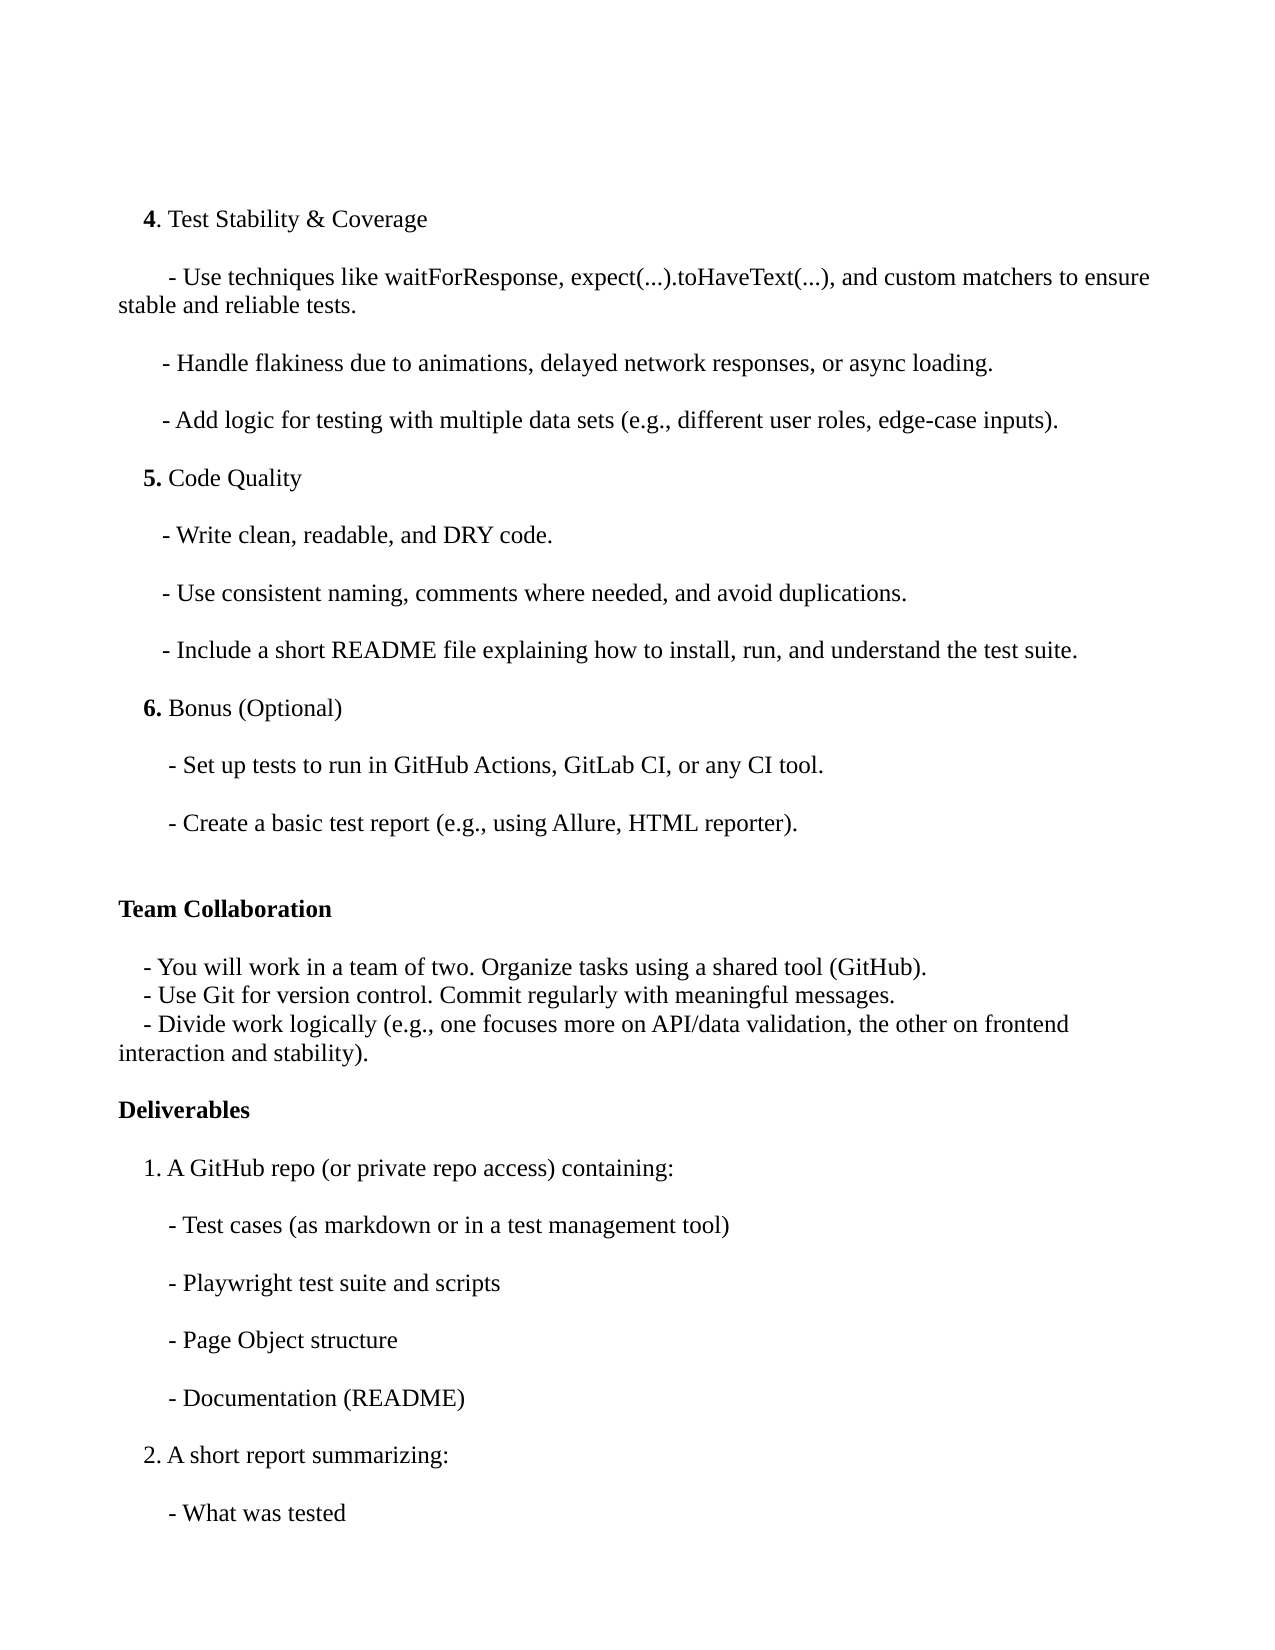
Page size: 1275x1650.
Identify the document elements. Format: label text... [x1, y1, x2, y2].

text 6. Bonus (Optional) [118, 693, 1157, 722]
text - Set up tests to run in GitHub Actions, GitLab CI, or any CI tool. [118, 751, 1157, 779]
text 5. Code Quality [118, 463, 1157, 492]
text - Handle flakiness due to animations, delayed network responses, or async loading. [118, 348, 1157, 377]
text - Include a short README file explaining how to install, run, and understand the test suite. [118, 636, 1157, 664]
text 1. A GitHub repo (or private repo access) containing: [118, 1153, 1157, 1182]
text - Use Git for version control. Commit regularly with meaningful messages. [118, 981, 1157, 1009]
text - Documentation (README) [118, 1383, 1157, 1412]
text - You will work in a team of two. Organize tasks using a shared tool (GitHub). [118, 952, 1157, 981]
text 4. Test Stability & Coverage [118, 204, 1157, 233]
text - Create a basic test report (e.g., using Allure, HTML reporter). [118, 808, 1157, 837]
text - What was tested [118, 1498, 1157, 1527]
text Team Collaboration [118, 894, 1157, 923]
text - Page Object structure [118, 1326, 1157, 1354]
text - Test cases (as markdown or in a test management tool) [118, 1211, 1157, 1239]
text - Use consistent naming, comments where needed, and avoid duplications. [118, 578, 1157, 607]
text - Divide work logically (e.g., one focuses more on API/data validation, the other on frontend interaction and stability). [118, 1009, 1157, 1067]
text - Write clean, readable, and DRY code. [118, 521, 1157, 549]
text 2. A short report summarizing: [118, 1441, 1157, 1469]
text - Playwright test suite and scripts [118, 1268, 1157, 1297]
text - Add logic for testing with multiple data sets (e.g., different user roles, edge-case inputs). [118, 406, 1157, 434]
text - Use techniques like waitForResponse, expect(...).toHaveText(...), and custom matchers to ensure stable and reliable tests. [118, 262, 1157, 319]
text Deliverables [118, 1096, 1157, 1124]
